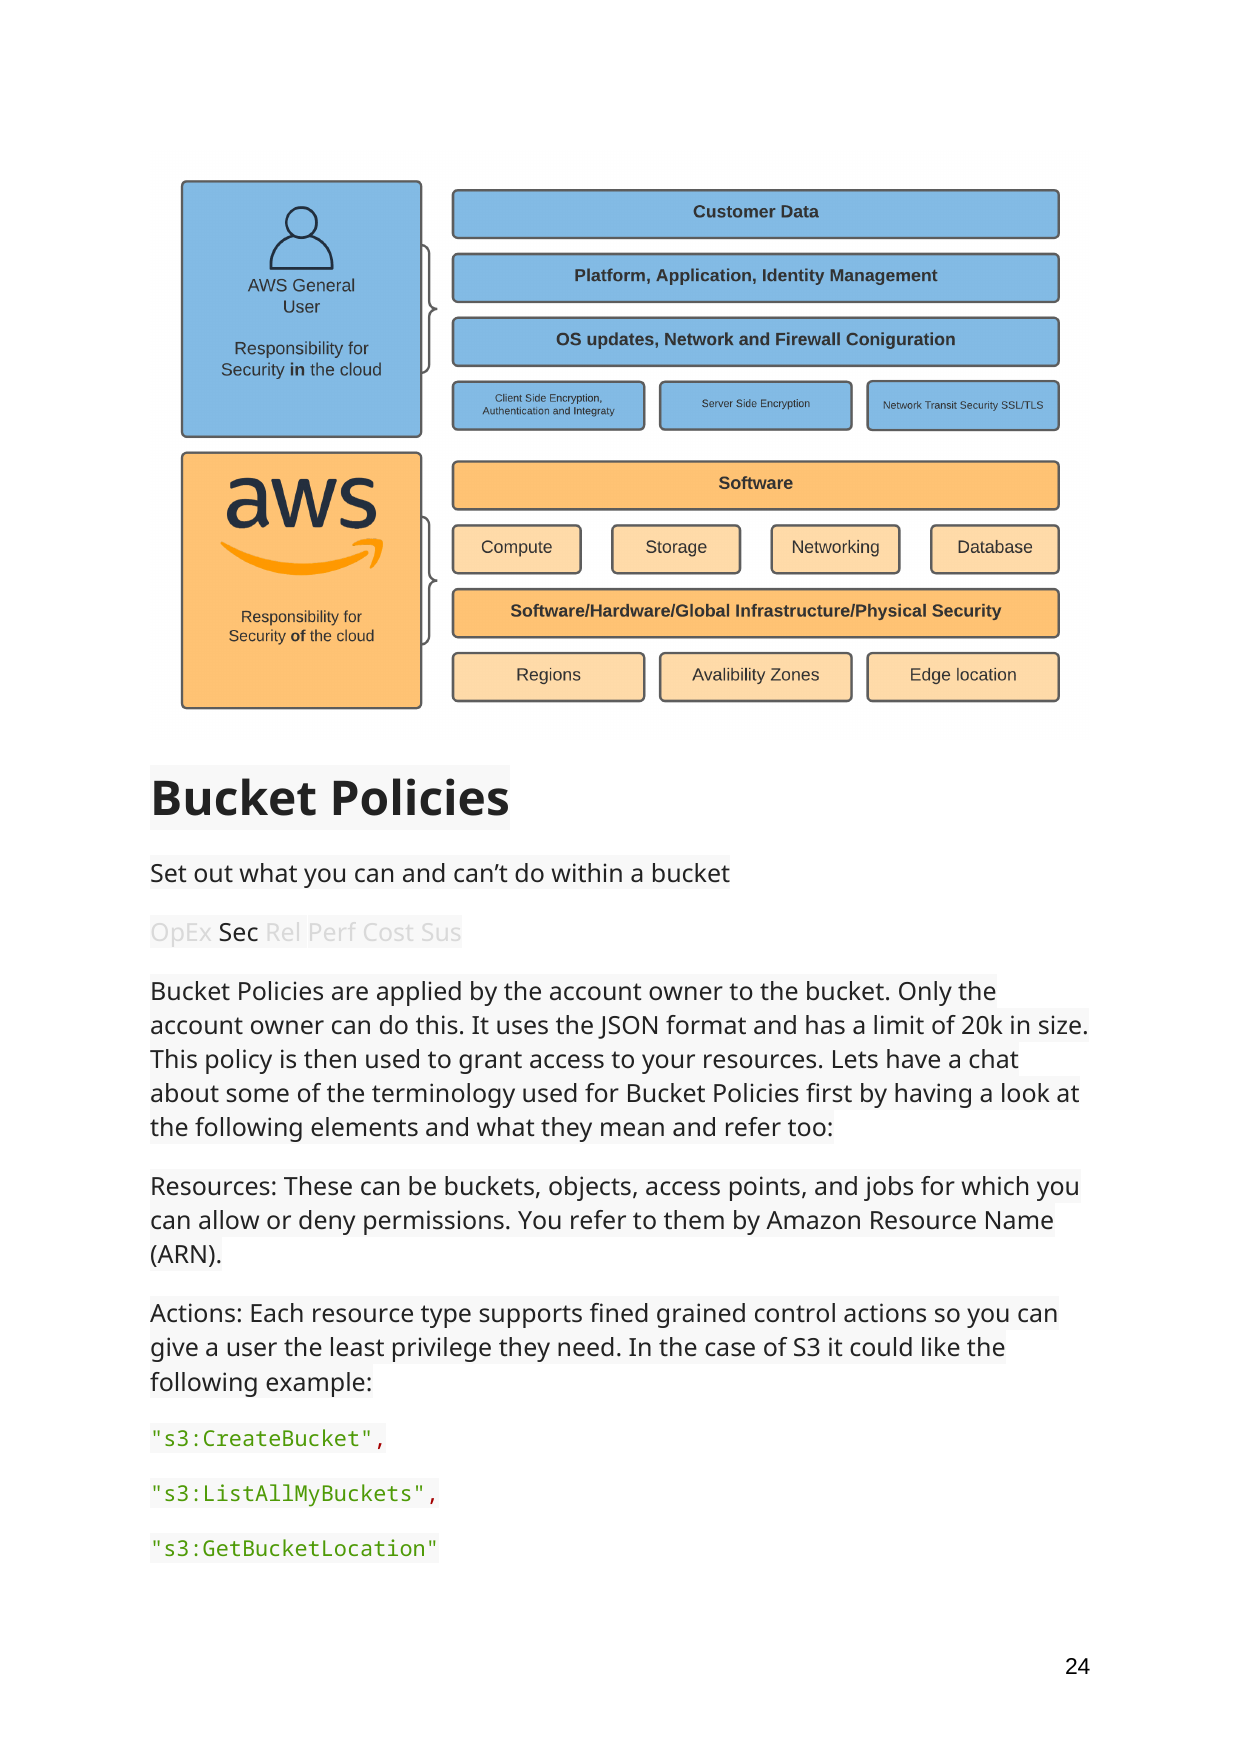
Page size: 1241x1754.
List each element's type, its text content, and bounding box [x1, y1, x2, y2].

text Resources: These can be buckets, objects, access points, and jobs for which you can allow or deny permissions. You refer to them by Amazon Resource Name (ARN). [150, 1169, 1090, 1271]
text "s3:ListAllMyBuckets", [150, 1478, 1090, 1508]
text Bucket Policies are applied by the account owner to the bucket. Only the account owner can do this. It uses the JSON format and has a limit of 20k in size. This policy is then used to grant access to your resources. Lets have a chat about some of the terminology used for Bucket Policies first by having a look at the following elements and what they mean and refer too: [150, 973, 1090, 1144]
text "s3:GetBucketLocation" [150, 1533, 1090, 1563]
text Set out what you can and can’t do within a bucket [150, 855, 1090, 889]
text Actions: Each resource type supports fined grained control actions so you can give a user the least privilege they need. In the case of S3 it could like the following example: [150, 1296, 1090, 1398]
text "s3:CreateBucket", [150, 1423, 1090, 1453]
subtitle Bucket Policies [150, 764, 1090, 830]
text OpEx Sec Rel Perf Cost Sus [150, 914, 1090, 948]
picture [150, 150, 1091, 740]
